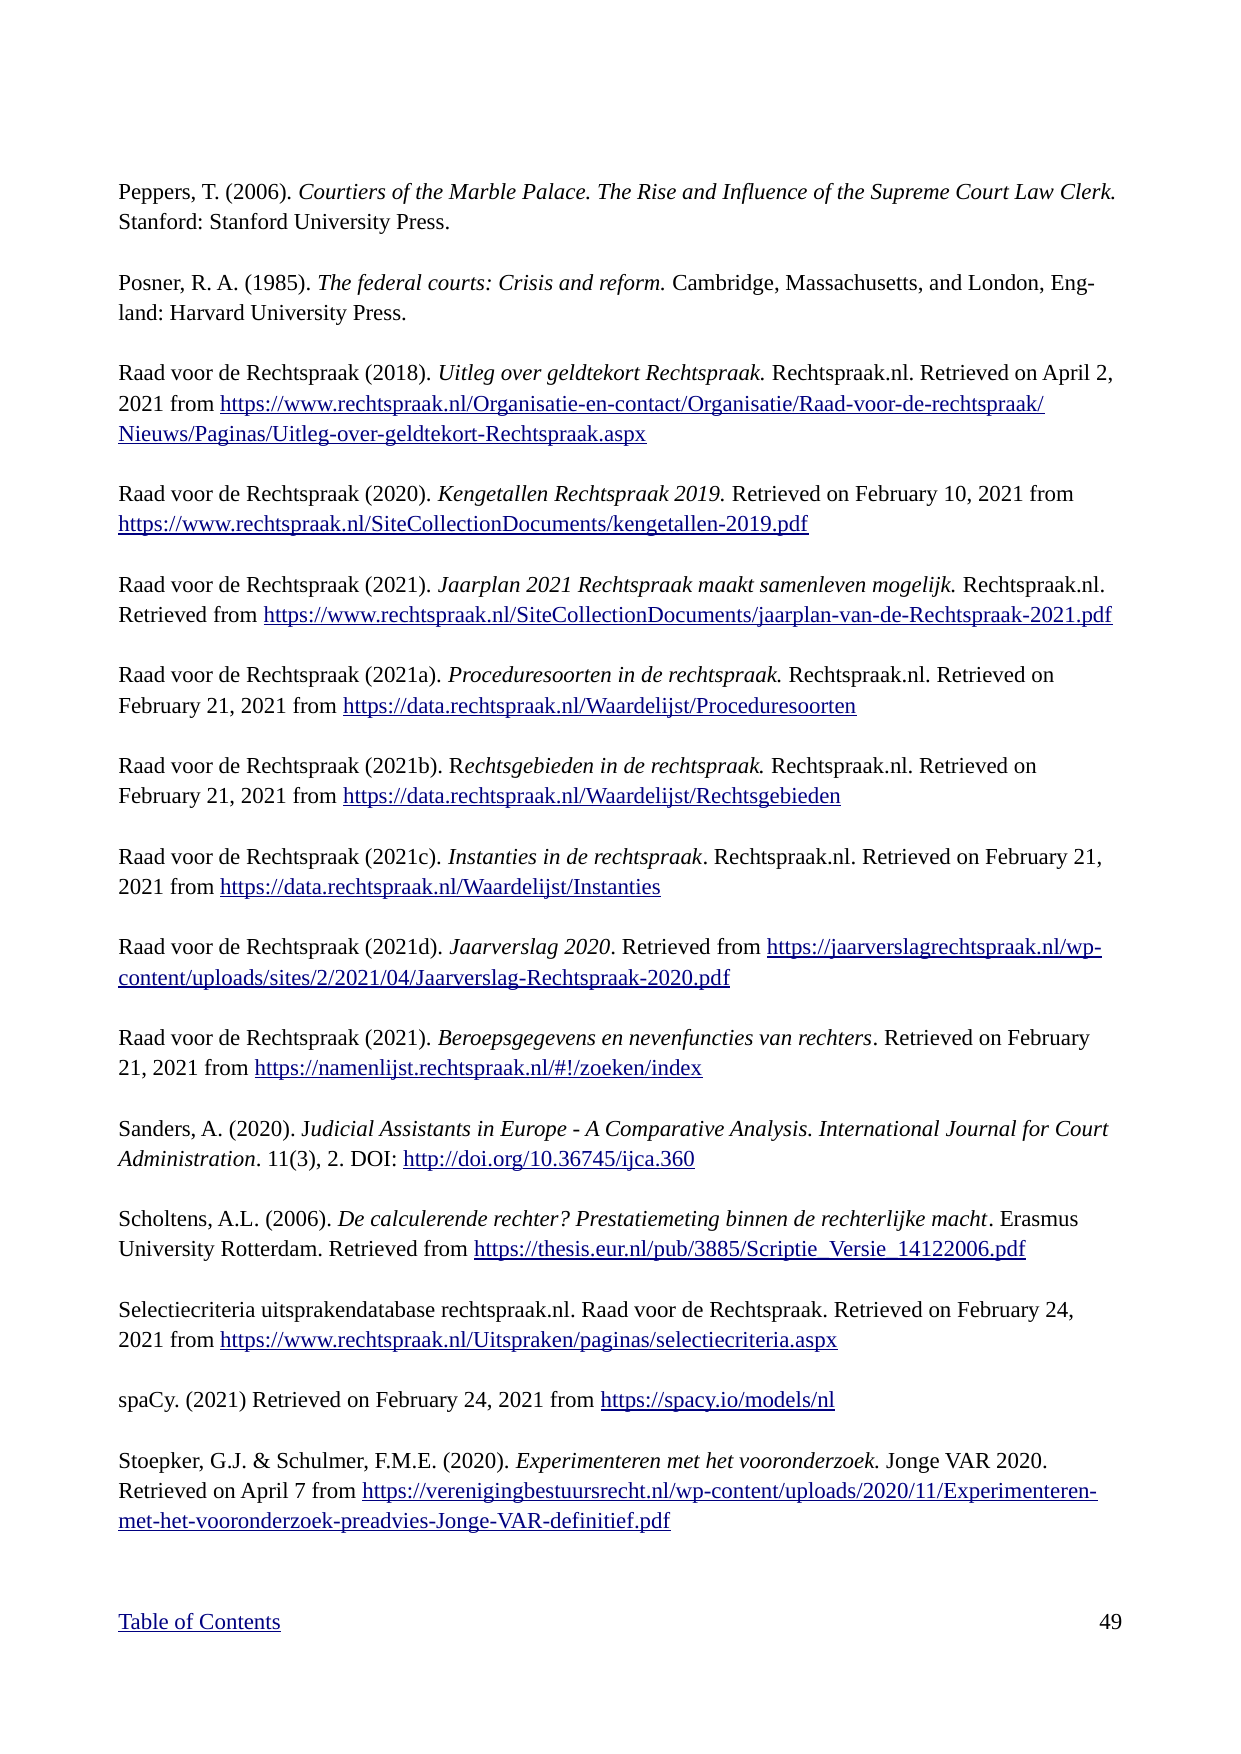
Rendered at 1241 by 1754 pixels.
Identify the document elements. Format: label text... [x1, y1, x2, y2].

text Raad voor de Rechtspraak (2018). Uitleg over geldtekort Rechtspraak. Rechtspraak.nl. Retrieved on April 2, 2021 from https://www.rechtspraak.nl/Organisatie-en-contact/Organisatie/Raad-voor-de-rechtspraak/Nieuws/Paginas/Uitleg-over-geldtekort-Rechtspraak.aspx [118, 359, 1122, 446]
text spaCy. (2021) Retrieved on February 24, 2021 from https://spacy.io/models/nl [118, 1386, 1122, 1413]
text Raad voor de Rechtspraak (2021). Beroepsgegevens en nevenfuncties van rechters. Retrieved on February 21, 2021 from https://namenlijst.rechtspraak.nl/#!/zoeken/index [118, 1024, 1122, 1081]
text Raad voor de Rechtspraak (2021a). Proceduresoorten in de rechtspraak. Rechtspraak.nl. Retrieved on February 21, 2021 from https://data.rechtspraak.nl/Waardelijst/Proceduresoorten [118, 661, 1122, 718]
text Peppers, T. (2006). Courtiers of the Marble Palace. The Rise and Influence of the Supreme Court Law Clerk. Stanford: Stanford University Press. [118, 178, 1122, 235]
text Raad voor de Rechtspraak (2020). Kengetallen Rechtspraak 2019. Retrieved on February 10, 2021 from https://www.rechtspraak.nl/SiteCollectionDocuments/kengetallen-2019.pdf [118, 480, 1122, 537]
text Raad voor de Rechtspraak (2021d). Jaarverslag 2020. Retrieved from https://jaarverslagrechtspraak.nl/wp-content/uploads/sites/2/2021/04/Jaarverslag-Rechtspraak-2020.pdf [118, 933, 1122, 990]
text Sanders, A. (2020). Judicial Assistants in Europe - A Comparative Analysis. International Journal for Court Administration. 11(3), 2. DOI: http://doi.org/10.36745/ijca.360 [118, 1114, 1122, 1171]
text Posner, R. A. (1985). The federal courts: Crisis and reform. Cambridge, Massachusetts, and London, Eng‐ [118, 269, 1122, 295]
text land: Harvard University Press. [118, 299, 1122, 325]
text Scholtens, A.L. (2006). De calculerende rechter? Prestatiemeting binnen de rechterlijke macht. Erasmus University Rotterdam. Retrieved from https://thesis.eur.nl/pub/3885/Scriptie_Versie_14122006.pdf [118, 1205, 1122, 1262]
text Raad voor de Rechtspraak (2021b). Rechtsgebieden in de rechtspraak. Rechtspraak.nl. Retrieved on February 21, 2021 from https://data.rechtspraak.nl/Waardelijst/Rechtsgebieden [118, 752, 1122, 809]
text Stoepker, G.J. & Schulmer, F.M.E. (2020). Experimenteren met het vooronderzoek. Jonge VAR 2020. Retrieved on April 7 from https://verenigingbestuursrecht.nl/wp-content/uploads/2020/11/Experimenteren-met-het-vooronderzoek-preadvies-Jonge-VAR-definitief.pdf [118, 1447, 1122, 1534]
text Raad voor de Rechtspraak (2021). Jaarplan 2021 Rechtspraak maakt samenleven mogelijk. Rechtspraak.nl. Retrieved from https://www.rechtspraak.nl/SiteCollectionDocuments/jaarplan-van-de-Rechtspraak-2021.pdf [118, 571, 1122, 627]
text Raad voor de Rechtspraak (2021c). Instanties in de rechtspraak. Rechtspraak.nl. Retrieved on February 21, 2021 from https://data.rechtspraak.nl/Waardelijst/Instanties [118, 843, 1122, 899]
text Selectiecriteria uitsprakendatabase rechtspraak.nl. Raad voor de Rechtspraak. Retrieved on February 24, 2021 from https://www.rechtspraak.nl/Uitspraken/paginas/selectiecriteria.aspx [118, 1296, 1122, 1352]
